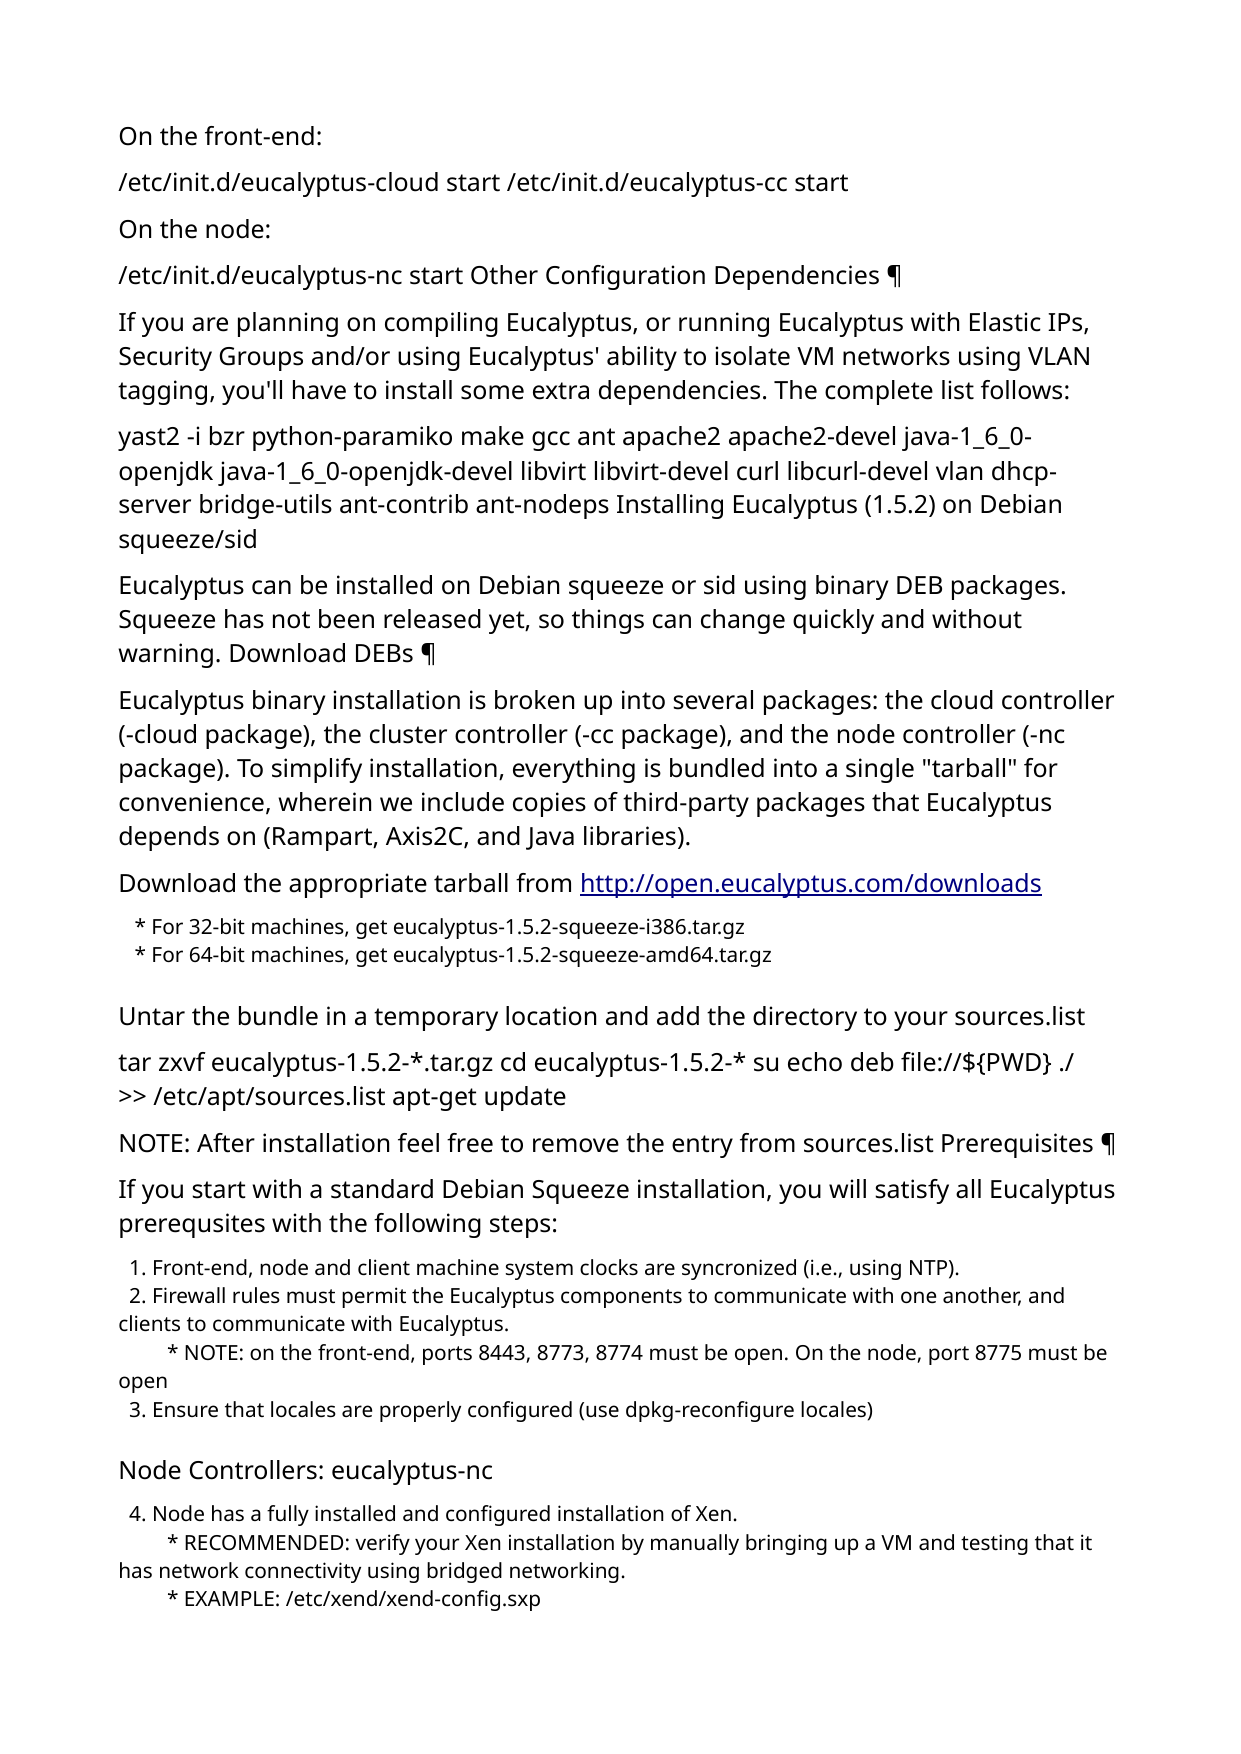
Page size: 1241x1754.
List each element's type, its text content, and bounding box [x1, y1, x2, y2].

text 3. Ensure that locales are properly configured (use dpkg-reconfigure locales) [118, 1395, 1122, 1423]
text * RECOMMENDED: verify your Xen installation by manually bringing up a VM and testing that it has network connectivity using bridged networking. [118, 1528, 1122, 1584]
text On the front-end: [118, 118, 1122, 152]
text 2. Firewall rules must permit the Eucalyptus components to communicate with one another, and clients to communicate with Eucalyptus. [118, 1281, 1122, 1338]
text NOTE: After installation feel free to remove the entry from sources.list Prerequisites ¶ [118, 1125, 1122, 1159]
text yast2 -i bzr python-paramiko make gcc ant apache2 apache2-devel java-1_6_0-openjdk java-1_6_0-openjdk-devel libvirt libvirt-devel curl libcurl-devel vlan dhcp-server bridge-utils ant-contrib ant-nodeps Installing Eucalyptus (1.5.2) on Debian squeeze/sid [118, 419, 1122, 555]
text Node Controllers: eucalyptus-nc [118, 1453, 1122, 1487]
text * NOTE: on the front-end, ports 8443, 8773, 8774 must be open. On the node, port 8775 must be open [118, 1338, 1122, 1395]
text /etc/init.d/eucalyptus-nc start Other Configuration Dependencies ¶ [118, 258, 1122, 292]
text * For 64-bit machines, get eucalyptus-1.5.2-squeeze-amd64.tar.gz [118, 940, 1122, 969]
text If you are planning on compiling Eucalyptus, or running Eucalyptus with Elastic IPs, Security Groups and/or using Eucalyptus' ability to isolate VM networks using VLAN tagging, you'll have to install some extra dependencies. The complete list follows: [118, 304, 1122, 407]
text 1. Front-end, node and client machine system clocks are syncronized (i.e., using NTP). [118, 1253, 1122, 1281]
text * For 32-bit machines, get eucalyptus-1.5.2-squeeze-i386.tar.gz [118, 912, 1122, 940]
text tar zxvf eucalyptus-1.5.2-*.tar.gz cd eucalyptus-1.5.2-* su echo deb file://${PWD} ./ >> /etc/apt/sources.list apt-get update [118, 1045, 1122, 1113]
text Eucalyptus binary installation is broken up into several packages: the cloud controller (-cloud package), the cluster controller (-cc package), and the node controller (-nc package). To simplify installation, everything is bundled into a single "tarball" for convenience, wherein we include copies of third-party packages that Eucalyptus depends on (Rampart, Axis2C, and Java libraries). [118, 682, 1122, 853]
text Eucalyptus can be installed on Debian squeeze or sid using binary DEB packages. Squeeze has not been released yet, so things can change quickly and without warning. Download DEBs ¶ [118, 568, 1122, 670]
text If you start with a standard Debian Squeeze installation, you will satisfy all Eucalyptus prerequsites with the following steps: [118, 1172, 1122, 1240]
text Untar the bundle in a temporary location and add the directory to your sources.list [118, 998, 1122, 1032]
text /etc/init.d/eucalyptus-cloud start /etc/init.d/eucalyptus-cc start [118, 165, 1122, 199]
text 4. Node has a fully installed and configured installation of Xen. [118, 1499, 1122, 1528]
text Download the appropriate tarball from http://open.eucalyptus.com/downloads [118, 865, 1122, 899]
text On the node: [118, 211, 1122, 245]
text * EXAMPLE: /etc/xend/xend-config.sxp [118, 1584, 1122, 1613]
